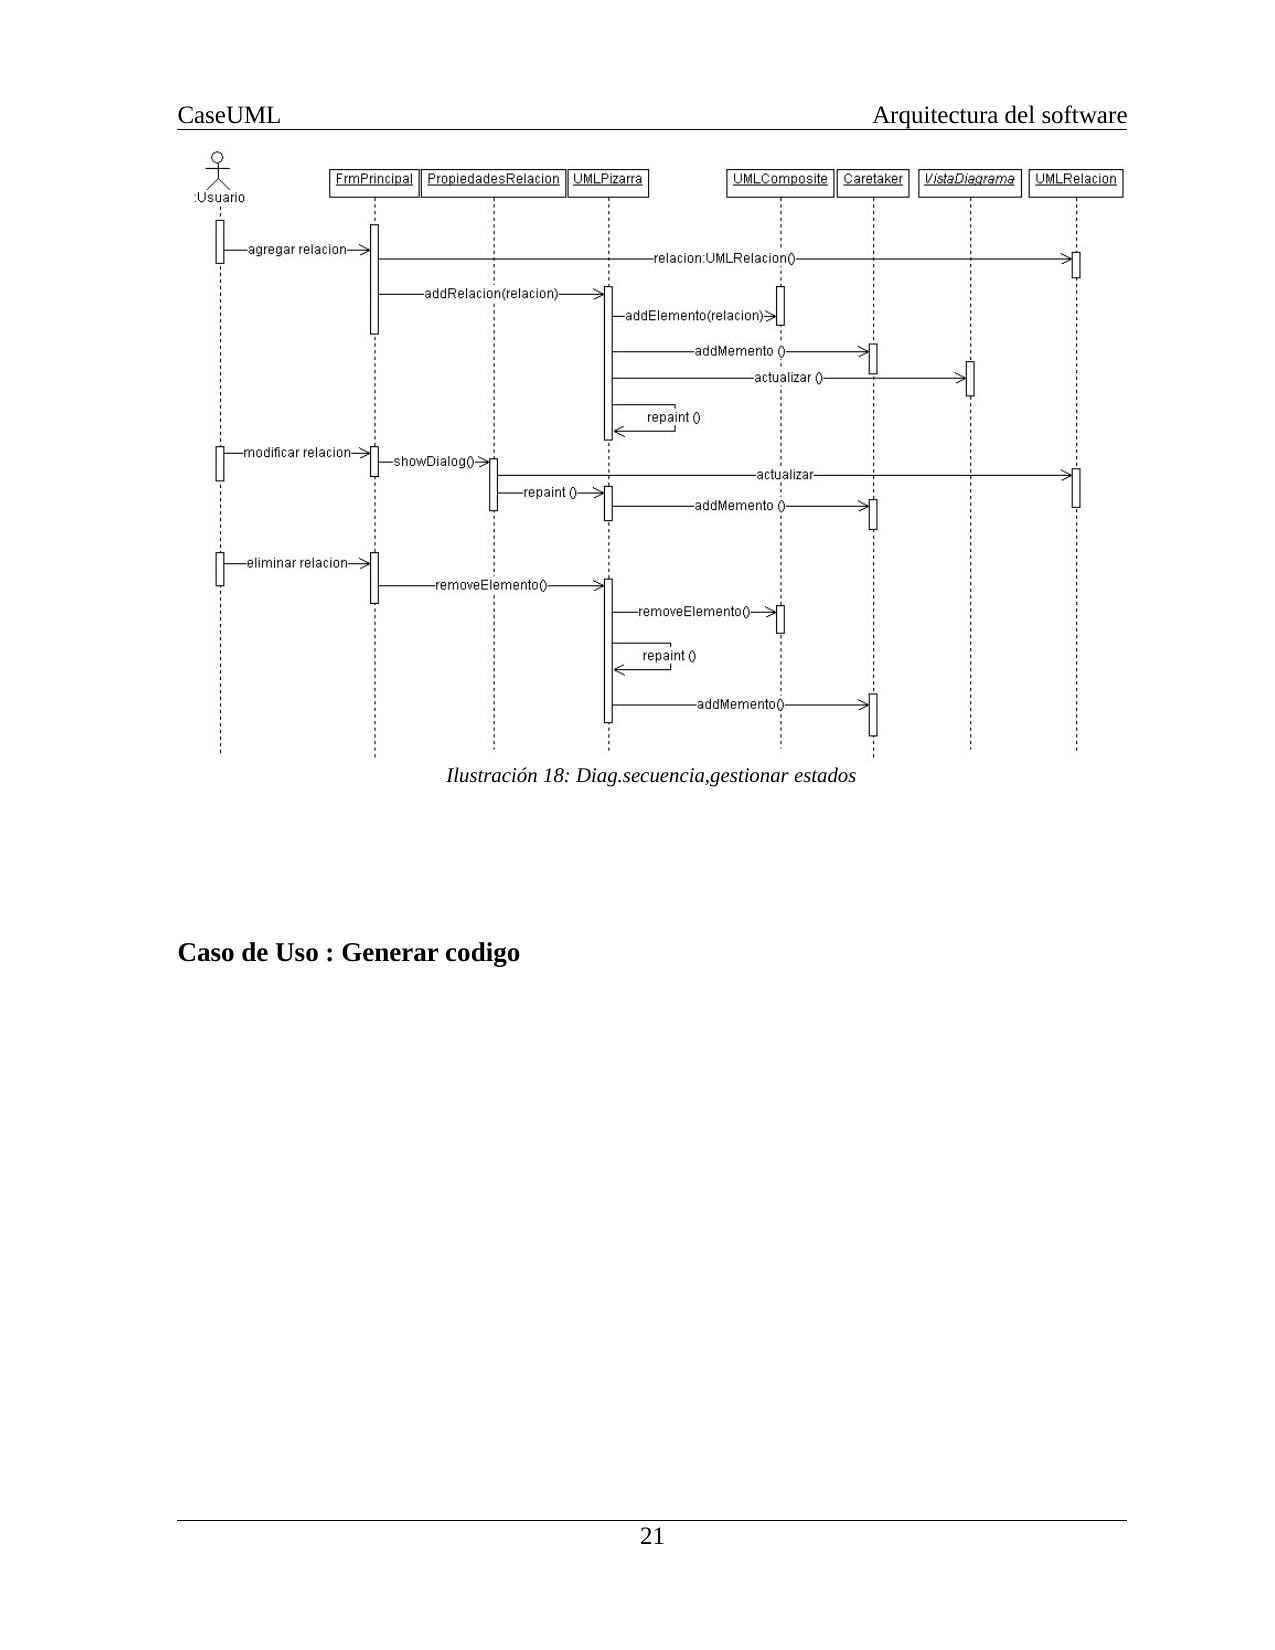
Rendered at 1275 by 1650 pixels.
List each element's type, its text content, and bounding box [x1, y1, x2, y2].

subtitle Caso de Uso : Generar codigo [177, 936, 1127, 967]
picture [177, 147, 1128, 763]
text Ilustración 19: Diag.secuencia,gestionar estados [177, 763, 1127, 787]
